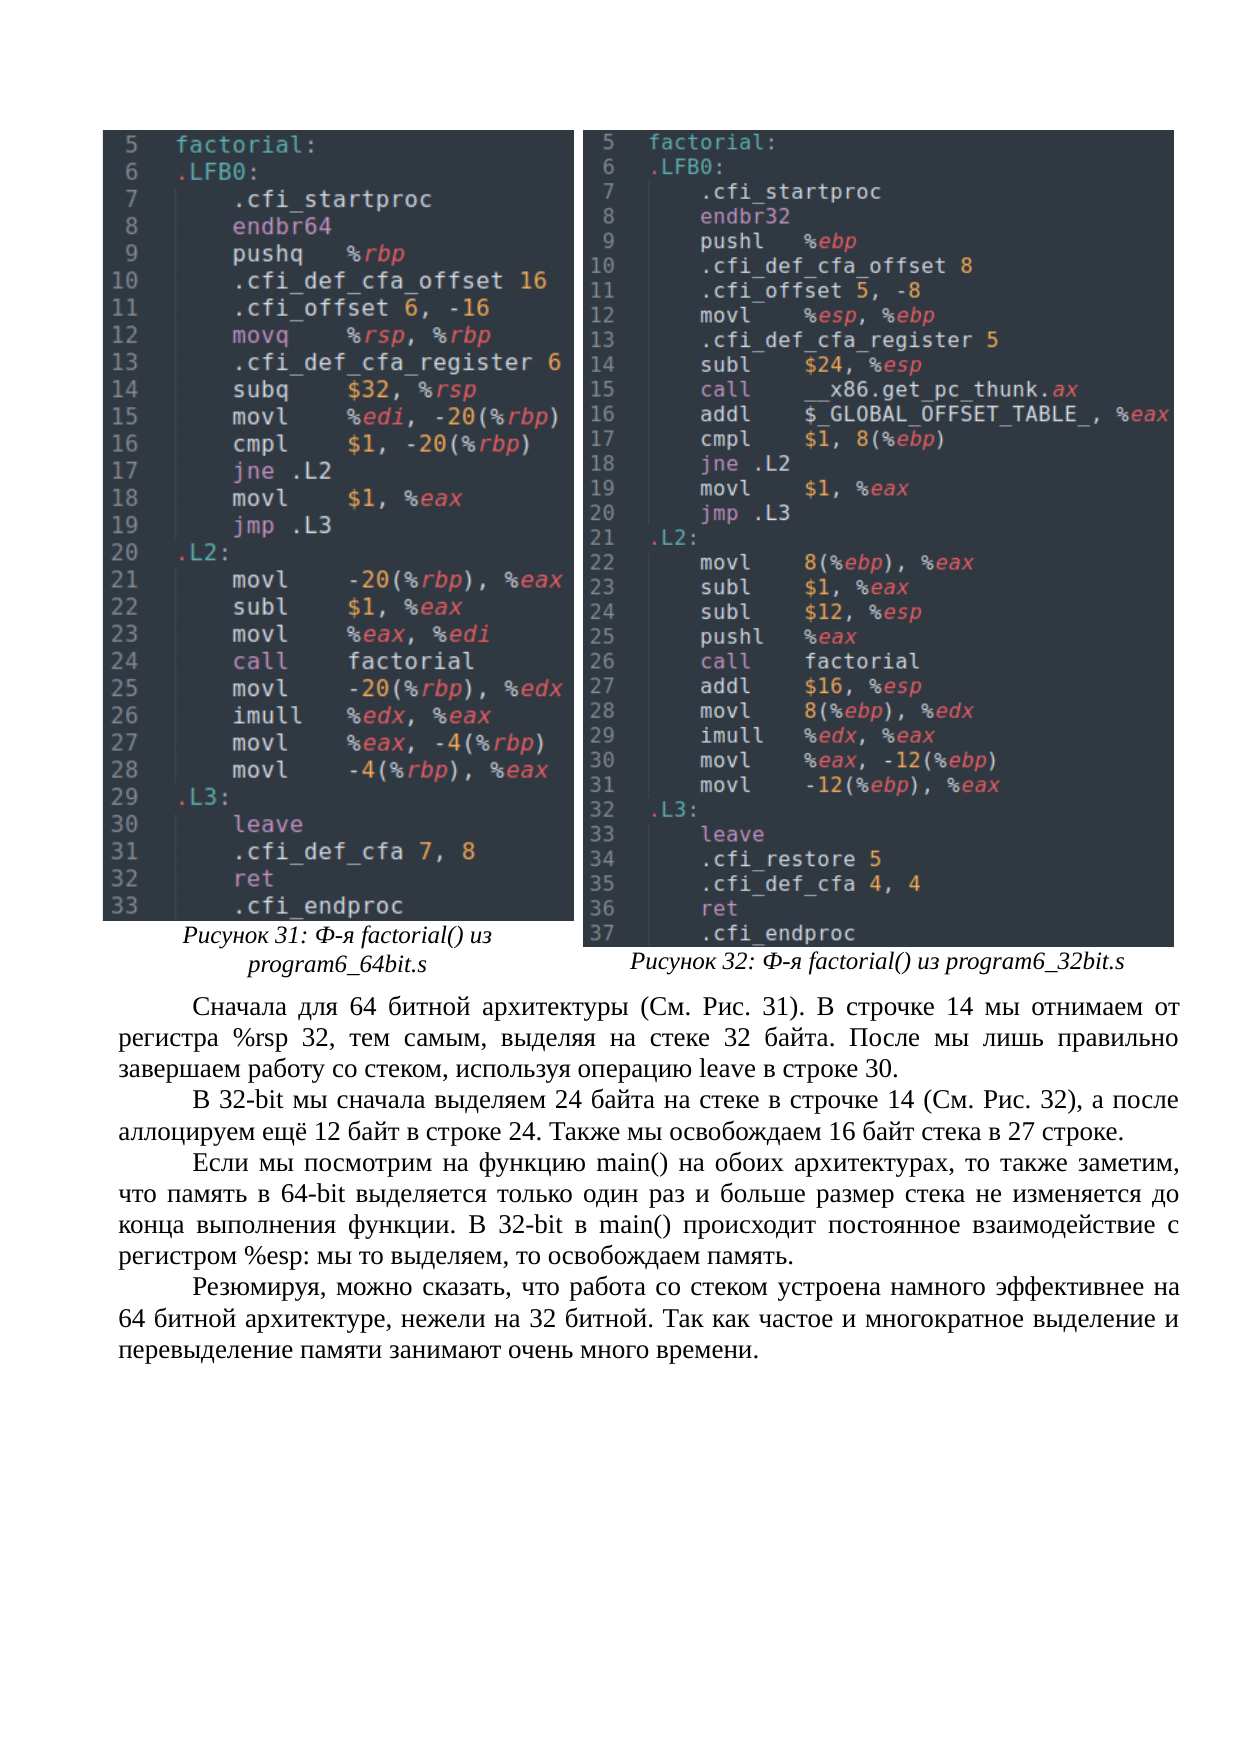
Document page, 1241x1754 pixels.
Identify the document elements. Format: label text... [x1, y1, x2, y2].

picture [102, 130, 574, 921]
text В 32-bit мы сначала выделяем 24 байта на стеке в строчке 14 (См. Рис. 32), а после аллоцируем ещё 12 байт в строке 24. Также мы освобождаем 16 байт стека в 27 строке. [118, 1084, 1181, 1146]
text Рисунок 31: Ф-я factorial() из program6_64bit.s [103, 921, 574, 978]
text Если мы посмотрим на функцию main() на обоих архитектурах, то также заметим, что память в 64-bit выделяется только один раз и больше размер стека не изменяется до конца выполнения функции. В 32-bit в main() происходит постоянное взаимодействие с регистром %esp: мы то выделяем, то освобождаем память. [118, 1146, 1181, 1271]
picture [583, 130, 1174, 947]
text Сначала для 64 битной архитектуры (См. Рис. 31). В строчке 14 мы отнимаем от регистра %rsp 32, тем самым, выделяя на стеке 32 байта. После мы лишь правильно завершаем работу со стеком, используя операцию leave в строке 30. [118, 990, 1181, 1084]
text Рисунок 32: Ф-я factorial() из program6_32bit.s [583, 947, 1174, 975]
text Резюмируя, можно сказать, что работа со стеком устроена намного эффективнее на 64 битной архитектуре, нежели на 32 битной. Так как частое и многократное выделение и перевыделение памяти занимают очень много времени. [118, 1271, 1181, 1364]
